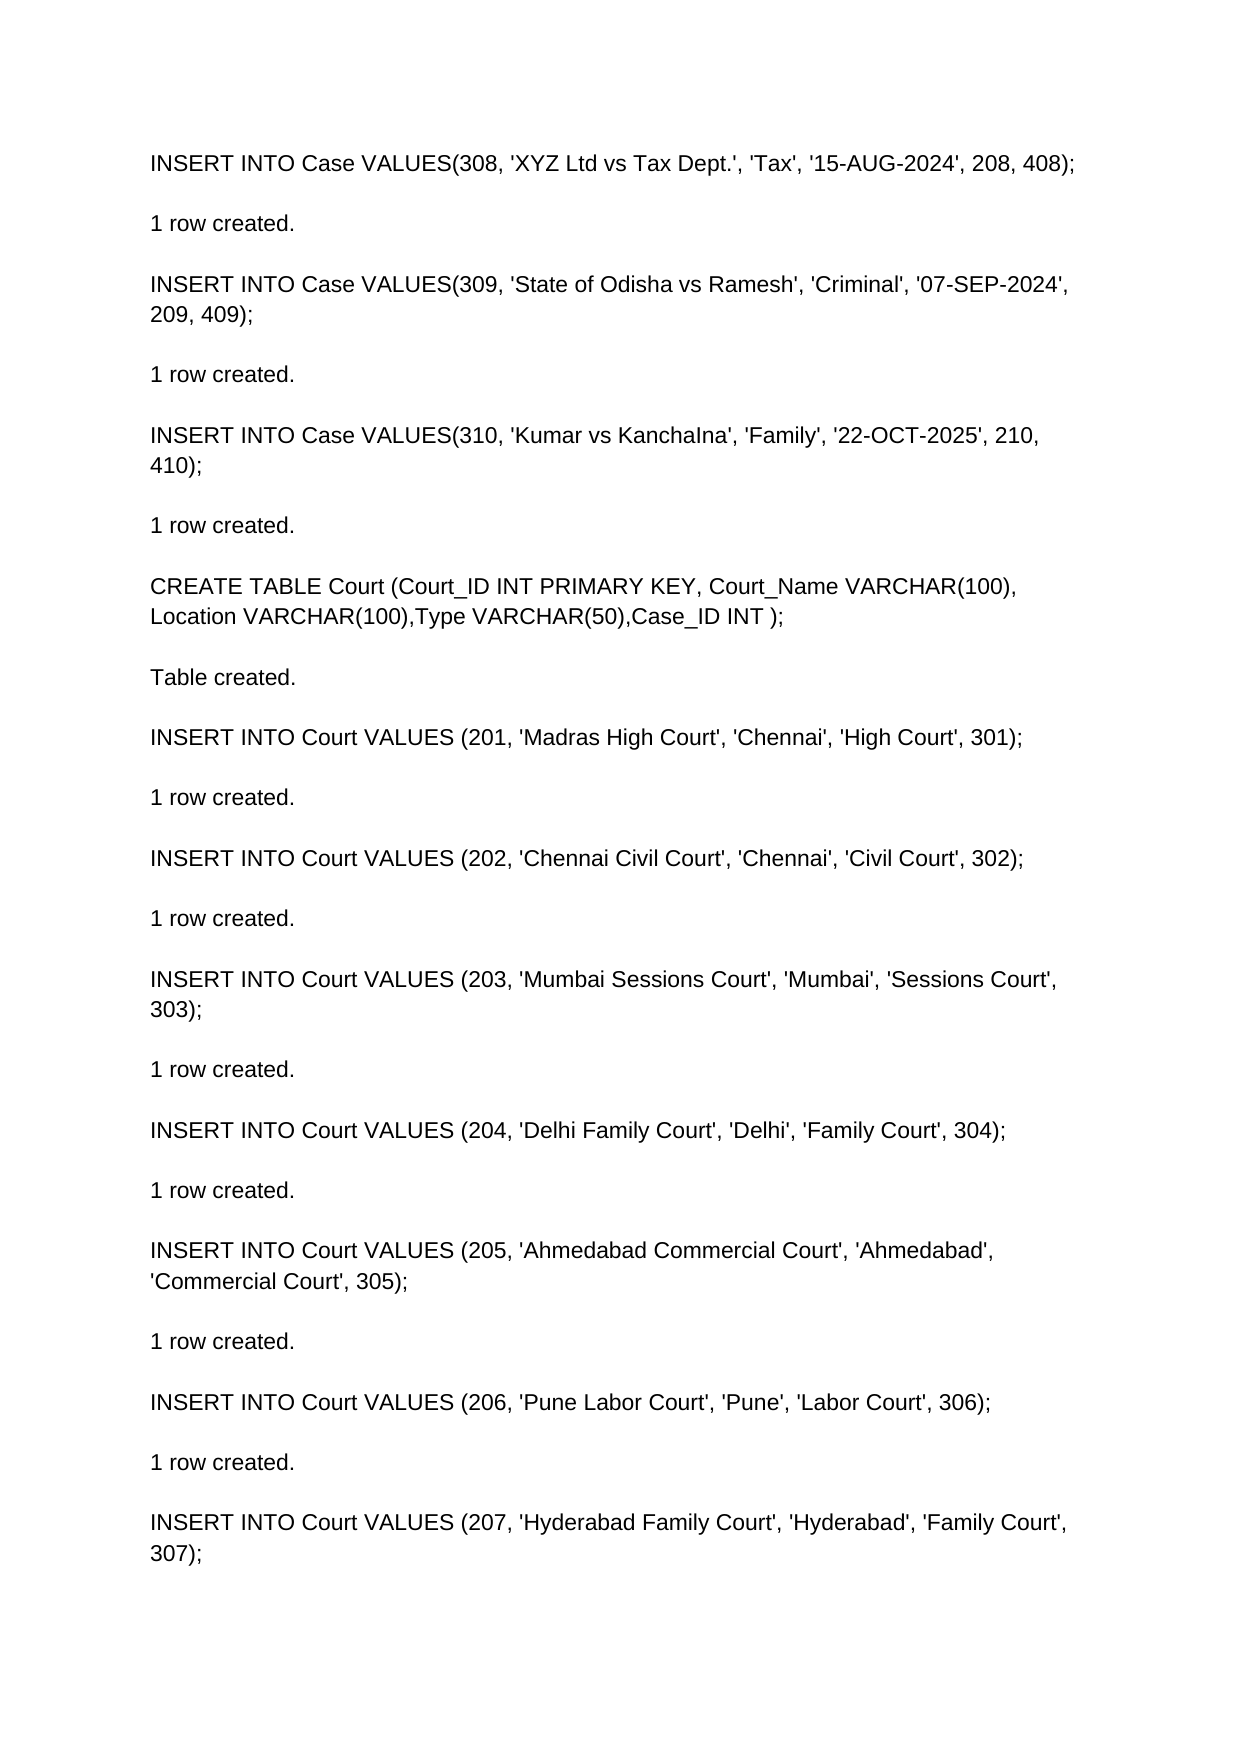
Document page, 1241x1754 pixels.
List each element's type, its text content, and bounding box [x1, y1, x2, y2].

text 1 row created. [150, 905, 1090, 932]
text INSERT INTO Case VALUES(308, 'XYZ Ltd vs Tax Dept.', 'Tax', '15-AUG-2024', 208, 408); [150, 150, 1090, 176]
text CREATE TABLE Court (Court_ID INT PRIMARY KEY, Court_Name VARCHAR(100), Location VARCHAR(100),Type VARCHAR(50),Case_ID INT ); [150, 573, 1090, 629]
text 1 row created. [150, 1328, 1090, 1354]
text INSERT INTO Court VALUES (203, 'Mumbai Sessions Court', 'Mumbai', 'Sessions Court', 303); [150, 966, 1090, 1022]
text 1 row created. [150, 1449, 1090, 1475]
text INSERT INTO Court VALUES (206, 'Pune Labor Court', 'Pune', 'Labor Court', 306); [150, 1388, 1090, 1415]
text INSERT INTO Court VALUES (201, 'Madras High Court', 'Chennai', 'High Court', 301); [150, 724, 1090, 750]
text INSERT INTO Court VALUES (202, 'Chennai Civil Court', 'Chennai', 'Civil Court', 302); [150, 845, 1090, 871]
text 1 row created. [150, 512, 1090, 539]
text INSERT INTO Court VALUES (207, 'Hyderabad Family Court', 'Hyderabad', 'Family Court', 307); [150, 1509, 1090, 1566]
text 1 row created. [150, 210, 1090, 237]
text INSERT INTO Case VALUES(310, 'Kumar vs KanchaIna', 'Family', '22-OCT-2025', 210, 410); [150, 422, 1090, 478]
text 1 row created. [150, 784, 1090, 811]
text INSERT INTO Case VALUES(309, 'State of Odisha vs Ramesh', 'Criminal', '07-SEP-2024', 209, 409); [150, 271, 1090, 327]
text 1 row created. [150, 1056, 1090, 1083]
text 1 row created. [150, 1177, 1090, 1203]
text INSERT INTO Court VALUES (204, 'Delhi Family Court', 'Delhi', 'Family Court', 304); [150, 1117, 1090, 1143]
text INSERT INTO Court VALUES (205, 'Ahmedabad Commercial Court', 'Ahmedabad', 'Commercial Court', 305); [150, 1237, 1090, 1294]
text 1 row created. [150, 361, 1090, 388]
text Table created. [150, 663, 1090, 690]
